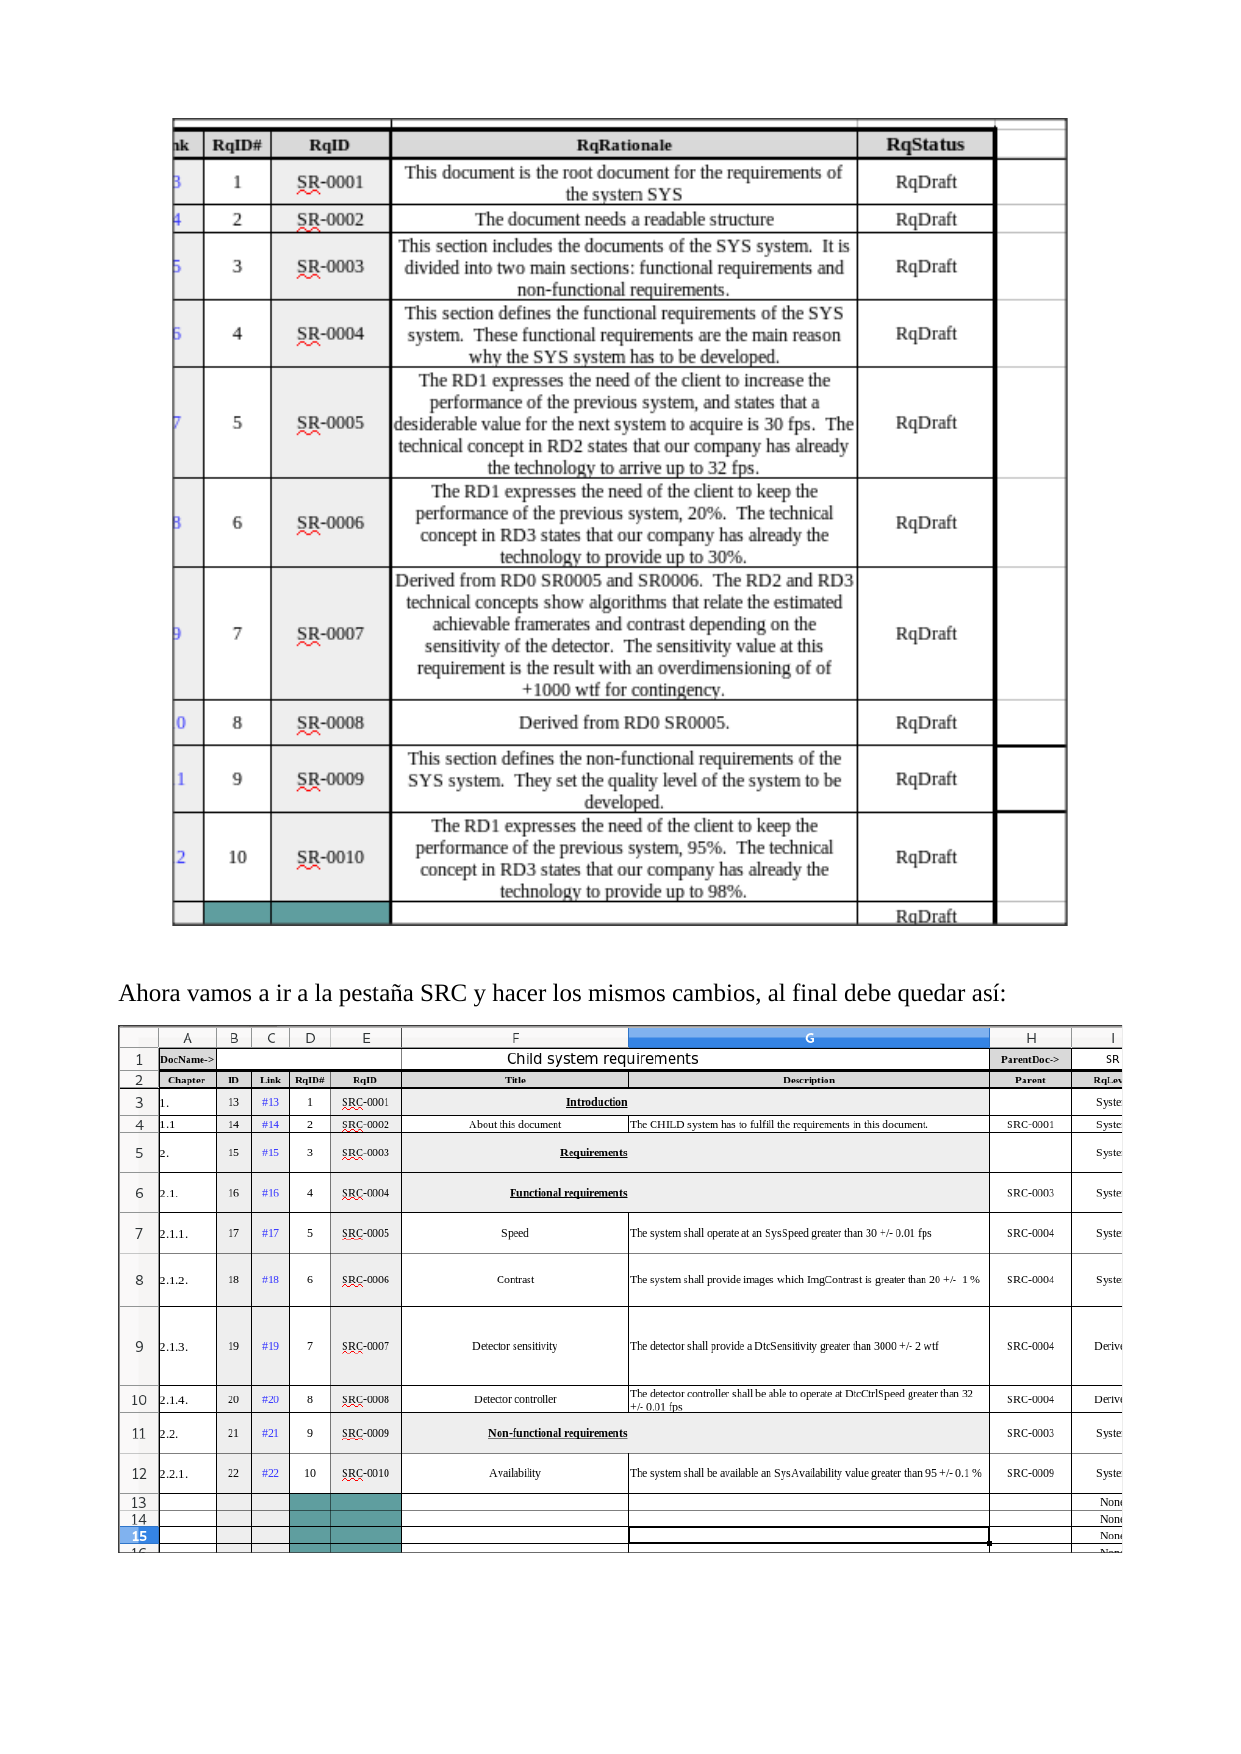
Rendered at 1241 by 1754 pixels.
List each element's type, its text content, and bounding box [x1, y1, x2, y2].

picture [118, 1025, 1123, 1553]
text Ahora vamos a ir a la pestaña SRC y hacer los mismos cambios, al final debe quedar así: [118, 978, 1122, 1006]
picture [172, 118, 1068, 926]
